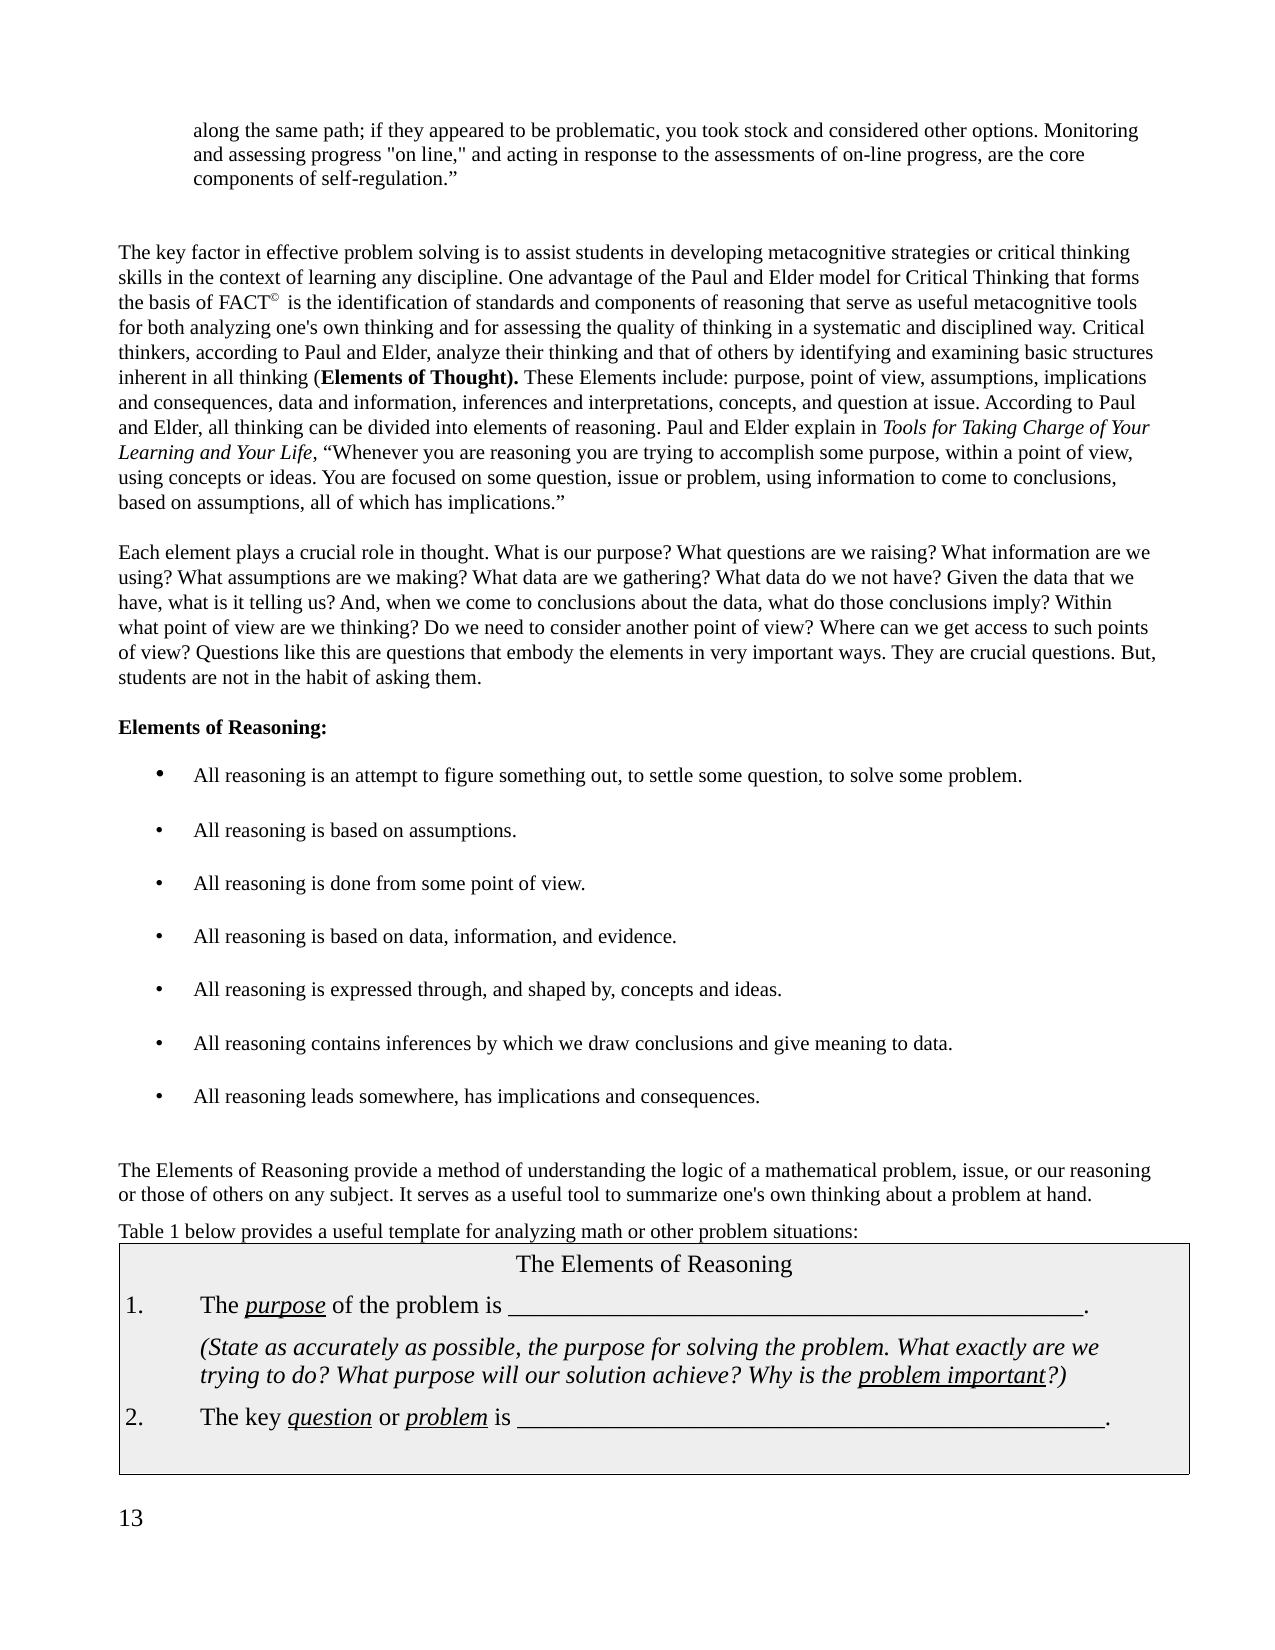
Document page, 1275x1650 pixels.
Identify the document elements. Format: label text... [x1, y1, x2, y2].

list All reasoning leads somewhere, has implications and consequences. [156, 1084, 1157, 1108]
text Each element plays a crucial role in thought. What is our purpose? What questions are we raising? What information are we using? What assumptions are we making? What data are we gathering? What data do we not have? Given the data that we have, what is it telling us? And, when we come to conclusions about the data, what do those conclusions imply? Within what point of view are we thinking? Do we need to consider another point of view? Where can we get access to such points of view? Questions like this are questions that embody the elements in very important ways. They are crucial questions. But, students are not in the habit of asking them. [118, 539, 1157, 689]
list All reasoning is done from some point of view. [156, 871, 1157, 895]
text Elements of Reasoning: [118, 714, 1157, 739]
text along the same path; if they appeared to be problematic, you took stock and considered other options. Monitoring and assessing progress "on line," and acting in response to the assessments of on-line progress, are the core components of self-regulation.” [118, 118, 1157, 190]
list All reasoning is based on data, information, and evidence. [156, 924, 1157, 948]
list All reasoning is an attempt to figure something out, to settle some question, to solve some problem. [156, 763, 1157, 788]
list All reasoning is based on assumptions. [156, 817, 1157, 842]
list All reasoning contains inferences by which we draw conclusions and give meaning to data. [156, 1030, 1157, 1054]
table_header The Elements of Reasoning 1. The purpose of the problem is ______________________________________________. (State as accurately as possible, the purpose for solving the problem. What exactly are we trying to do? What purpose will our solution achieve? Why is the problem important?) 2. The key question or problem is _______________________________________________. [120, 1244, 1189, 1473]
text The Elements of Reasoning provide a method of understanding the logic of a mathematical problem, issue, or our reasoning or those of others on any subject. It serves as a useful tool to summarize one's own thinking about a problem at hand. [118, 1158, 1157, 1206]
text Table 1 below provides a useful template for analyzing math or other problem situations: [118, 1218, 1157, 1243]
list All reasoning is expressed through, and shaped by, concepts and ideas. [156, 977, 1157, 1001]
text The key factor in effective problem solving is to assist students in developing metacognitive strategies or critical thinking skills in the context of learning any discipline. One advantage of the Paul and Elder model for Critical Thinking that forms the basis of FACT© is the identification of standards and components of reasoning that serve as useful metacognitive tools for both analyzing one's own thinking and for assessing the quality of thinking in a systematic and disciplined way. Critical thinkers, according to Paul and Elder, analyze their thinking and that of others by identifying and examining basic structures inherent in all thinking (Elements of Thought). These Elements include: purpose, point of view, assumptions, implications and consequences, data and information, inferences and interpretations, concepts, and question at issue. According to Paul and Elder, all thinking can be divided into elements of reasoning. Paul and Elder explain in Tools for Taking Charge of Your Learning and Your Life, “Whenever you are reasoning you are trying to accomplish some purpose, within a point of view, using concepts or ideas. You are focused on some question, issue or problem, using information to come to conclusions, based on assumptions, all of which has implications.” [118, 239, 1157, 514]
